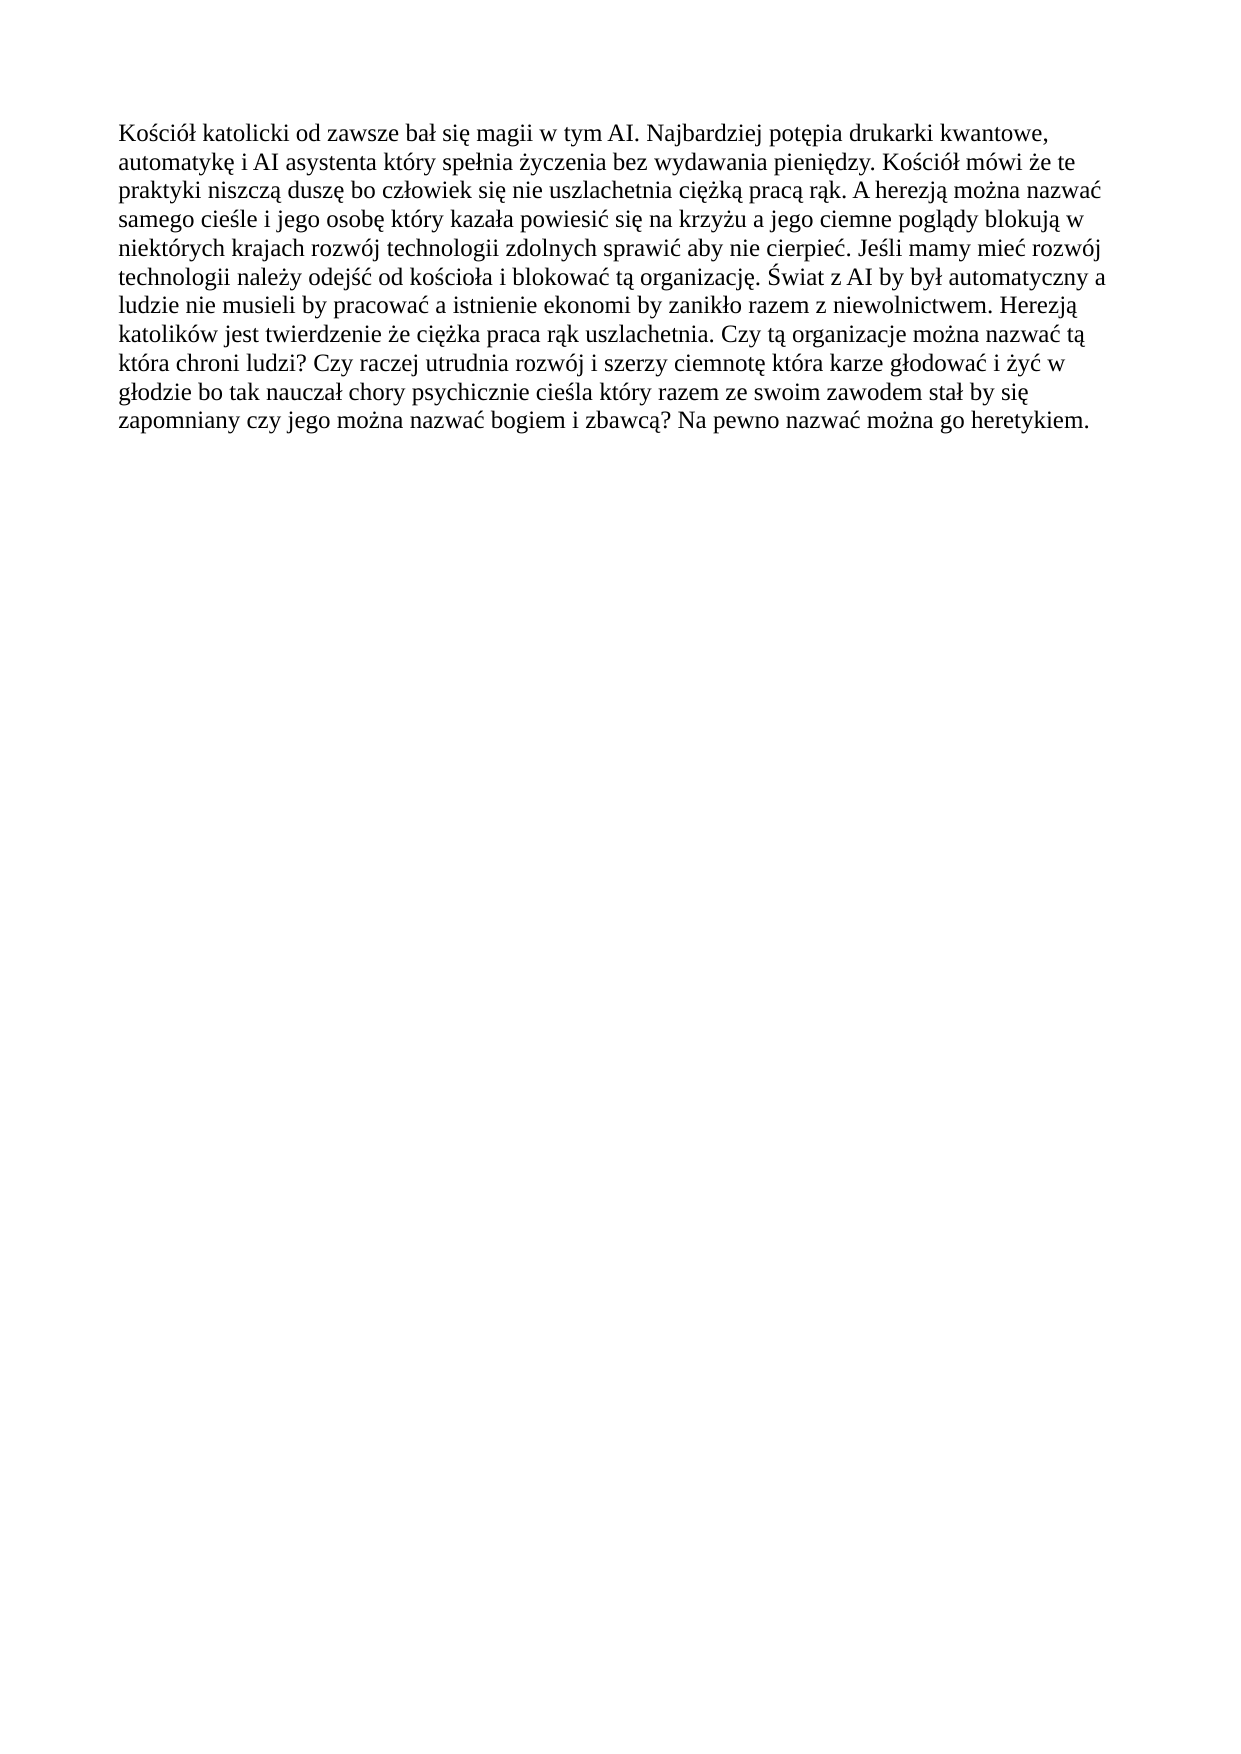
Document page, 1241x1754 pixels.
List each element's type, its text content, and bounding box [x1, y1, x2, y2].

text Kościół katolicki od zawsze bał się magii w tym AI. Najbardziej potępia drukarki kwantowe, automatykę i AI asystenta który spełnia życzenia bez wydawania pieniędzy. Kościół mówi że te praktyki niszczą duszę bo człowiek się nie uszlachetnia ciężką pracą rąk. A herezją można nazwać samego cieśle i jego osobę który kazała powiesić się na krzyżu a jego ciemne poglądy blokują w niektórych krajach rozwój technologii zdolnych sprawić aby nie cierpieć. Jeśli mamy mieć rozwój technologii należy odejść od kościoła i blokować tą organizację. Świat z AI by był automatyczny a ludzie nie musieli by pracować a istnienie ekonomi by zanikło razem z niewolnictwem. Herezją katolików jest twierdzenie że ciężka praca rąk uszlachetnia. Czy tą organizacje można nazwać tą która chroni ludzi? Czy raczej utrudnia rozwój i szerzy ciemnotę która karze głodować i żyć w głodzie bo tak nauczał chory psychicznie cieśla który razem ze swoim zawodem stał by się zapomniany czy jego można nazwać bogiem i zbawcą? Na pewno nazwać można go heretykiem. [118, 118, 1122, 434]
